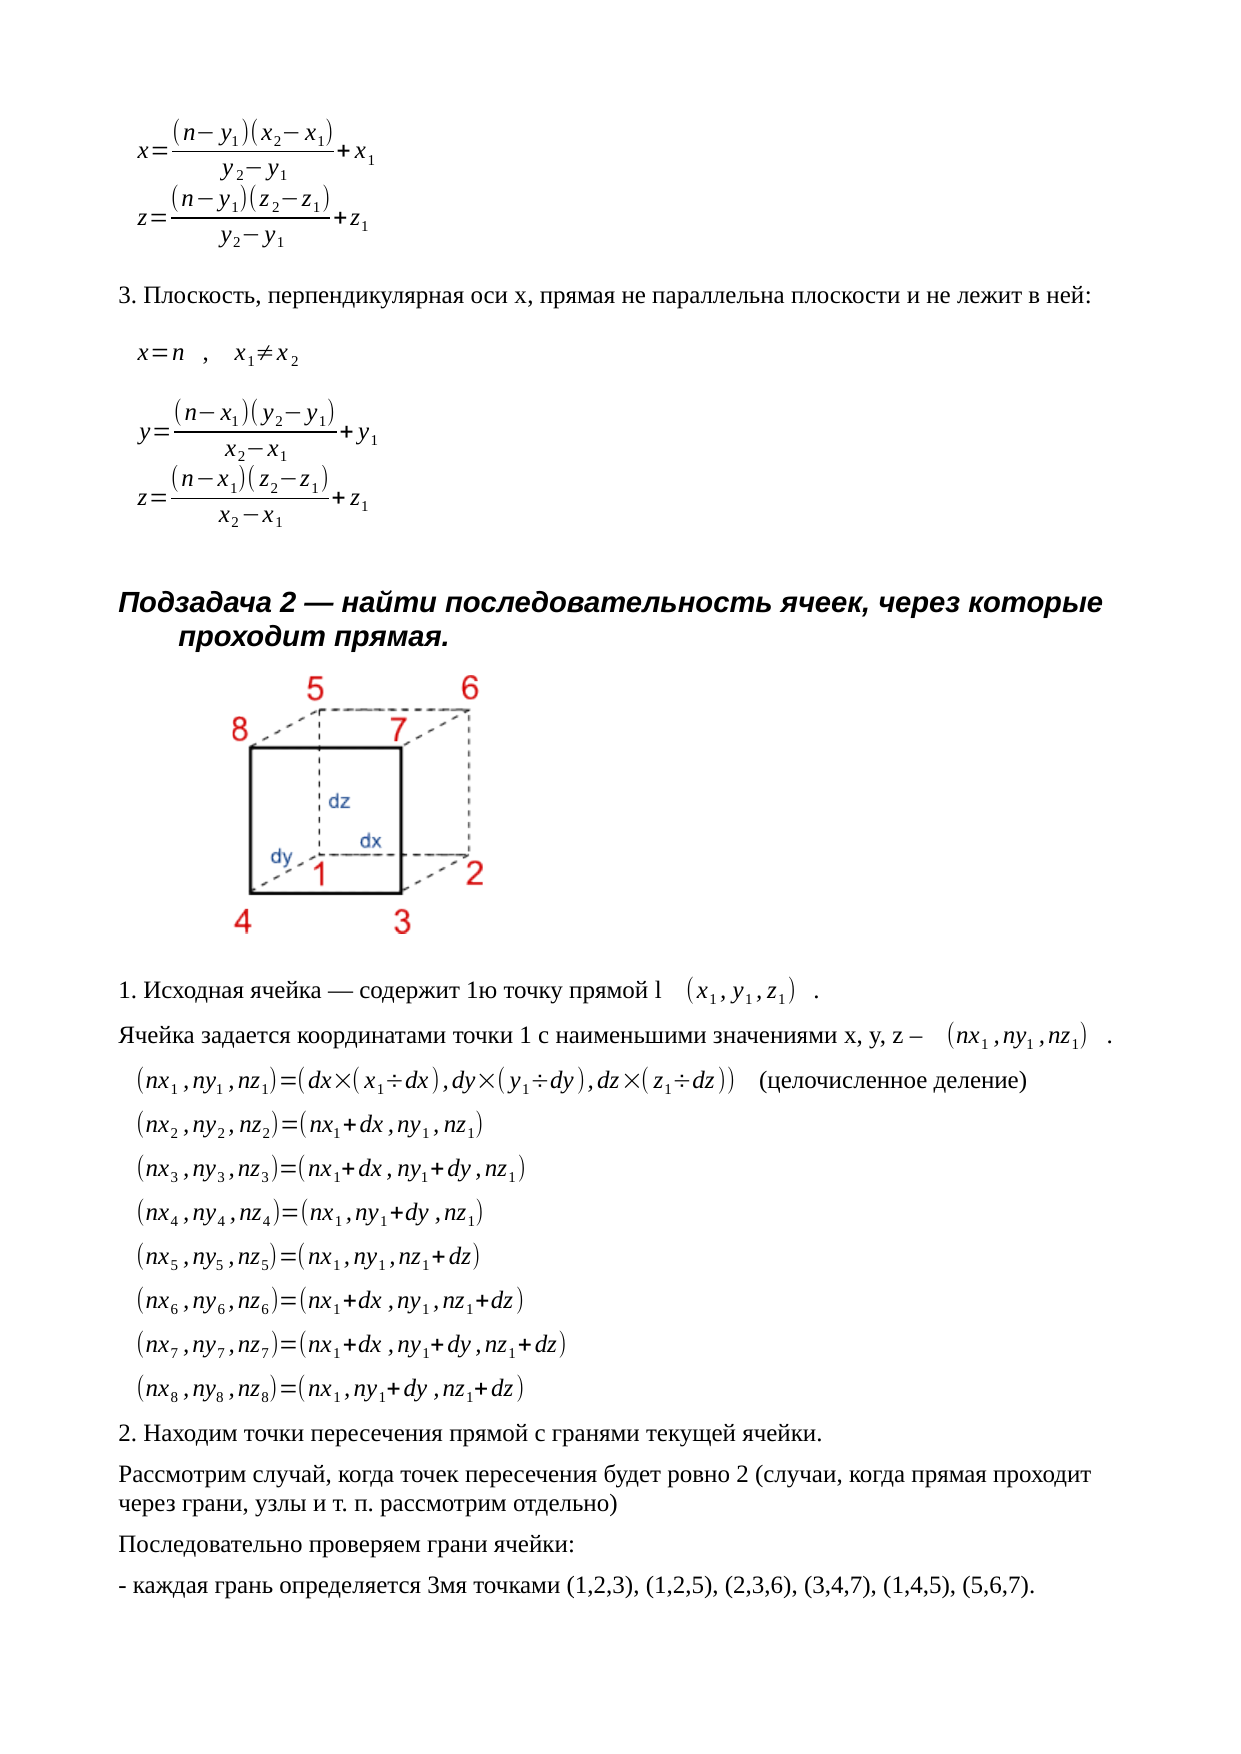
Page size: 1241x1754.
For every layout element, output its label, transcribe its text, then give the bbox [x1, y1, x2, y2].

text 2. Находим точки пересечения прямой с гранями текущей ячейки. [118, 1418, 1122, 1447]
text 1. Исходная ячейка — содержит 1ю точку прямой l . [118, 975, 1122, 1008]
text (целочисленное деление) [118, 1065, 1122, 1098]
text Рассмотрим случай, когда точек пересечения будет ровно 2 (случаи, когда прямая проходит через грани, узлы и т. п. рассмотрим отдельно) [118, 1459, 1122, 1517]
text - каждая грань определяется 3мя точками (1,2,3), (1,2,5), (2,3,6), (3,4,7), (1,4,5), (5,6,7). [118, 1571, 1122, 1599]
text Последовательно проверяем грани ячейки: [118, 1529, 1122, 1558]
text 3. Плоскость, перпендикулярная оси x, прямая не параллельна плоскости и не лежит в ней: [118, 280, 1122, 308]
text Ячейка задается координатами точки 1 с наименьшими значениями x, y, z – . [118, 1020, 1122, 1053]
subtitle Подзадача 2 — найти последовательность ячеек, через которые проходит прямая. [118, 585, 1122, 652]
picture [232, 675, 483, 934]
text , [118, 337, 1122, 370]
